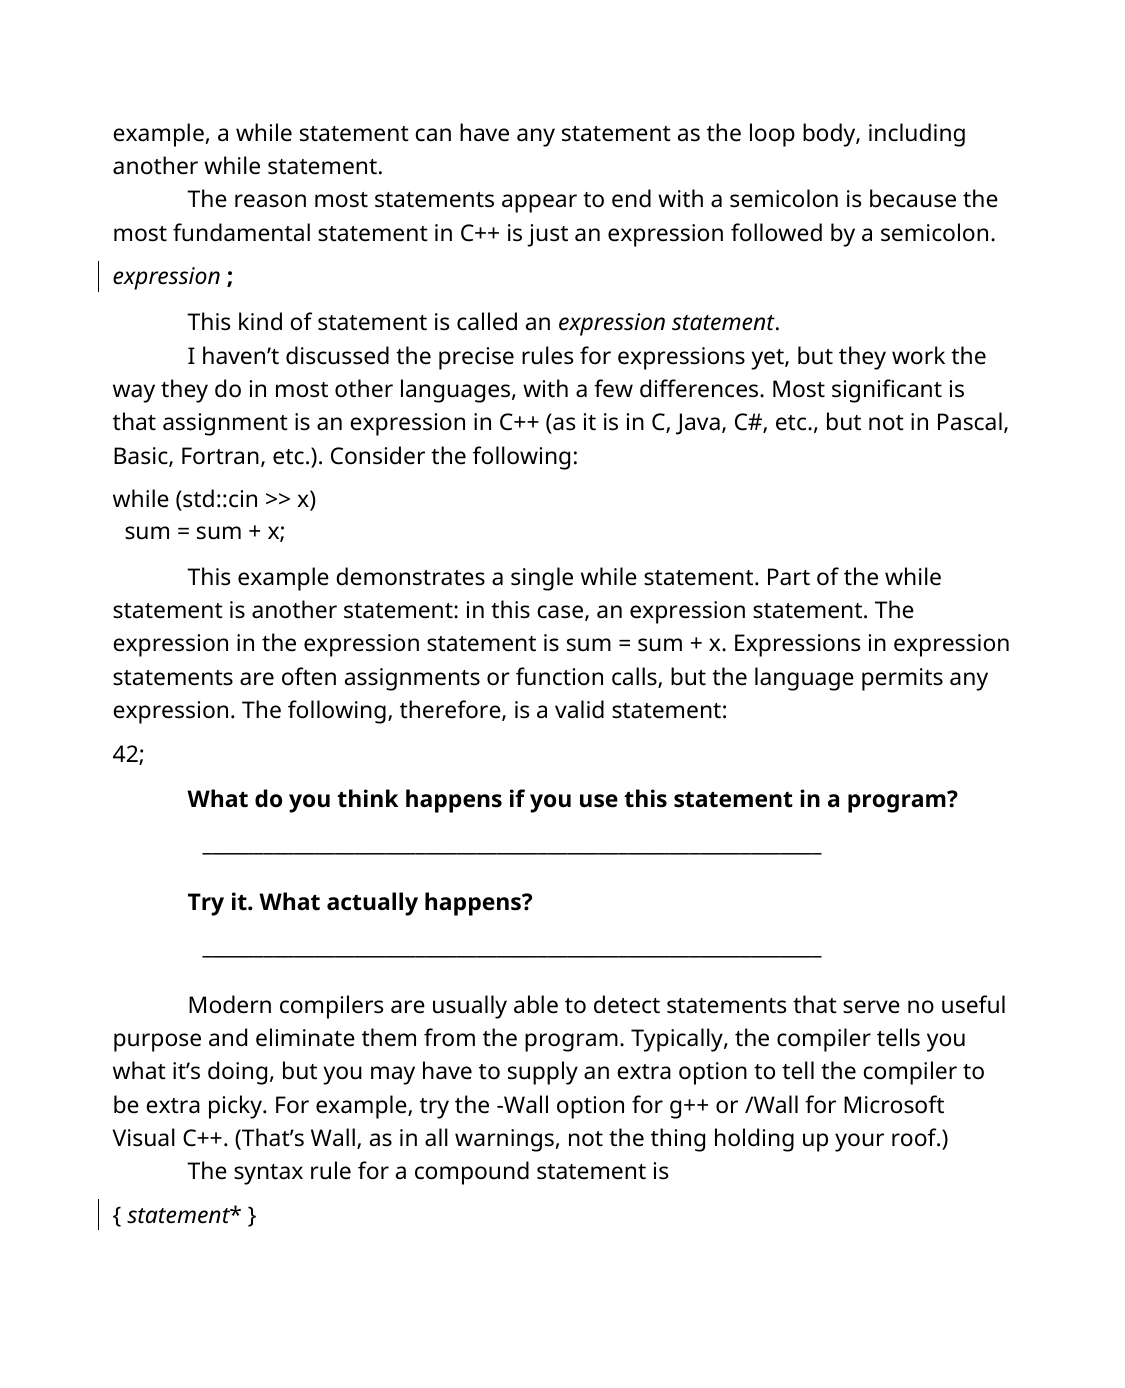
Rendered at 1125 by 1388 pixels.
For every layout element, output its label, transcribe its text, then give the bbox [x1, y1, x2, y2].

text This example demonstrates a single while statement. Part of the while statement is another statement: in this case, an expression statement. The expression in the expression statement is sum = sum + x. Expressions in expression statements are often assignments or function calls, but the language permits any expression. The following, therefore, is a valid statement: [112, 558, 1012, 725]
list _____________________________________________________________ [202, 930, 1012, 961]
text example, a while statement can have any statement as the loop body, including another while statement. [112, 115, 1012, 181]
text Try it. What actually happens? [112, 884, 1012, 917]
text 42; [112, 738, 1012, 769]
text expression ; [112, 261, 1012, 292]
text I haven’t discussed the precise rules for expressions yet, but they work the way they do in most other languages, with a few differences. Most significant is that assignment is an expression in C++ (as it is in C, Java, C#, etc., but not in Pascal, Basic, Fortran, etc.). Consider the following: [112, 338, 1012, 471]
text sum = sum + x; [112, 515, 1012, 546]
text while (std::cin >> x) [112, 483, 1012, 515]
list _____________________________________________________________ [202, 827, 1012, 858]
text Modern compilers are usually able to detect statements that serve no useful purpose and eliminate them from the program. Typically, the compiler tells you what it’s doing, but you may have to supply an extra option to tell the compiler to be extra picky. For example, try the -Wall option for g++ or /Wall for Microsoft Visual C++. (That’s Wall, as in all warnings, not the thing holding up your roof.) [112, 987, 1012, 1153]
text This kind of statement is called an expression statement. [112, 304, 1012, 338]
text What do you think happens if you use this statement in a program? [112, 781, 1012, 815]
text { statement* } [112, 1199, 1012, 1230]
text The syntax rule for a compound statement is [112, 1153, 1012, 1187]
text The reason most statements appear to end with a semicolon is because the most fundamental statement in C++ is just an expression followed by a semicolon. [112, 181, 1012, 248]
